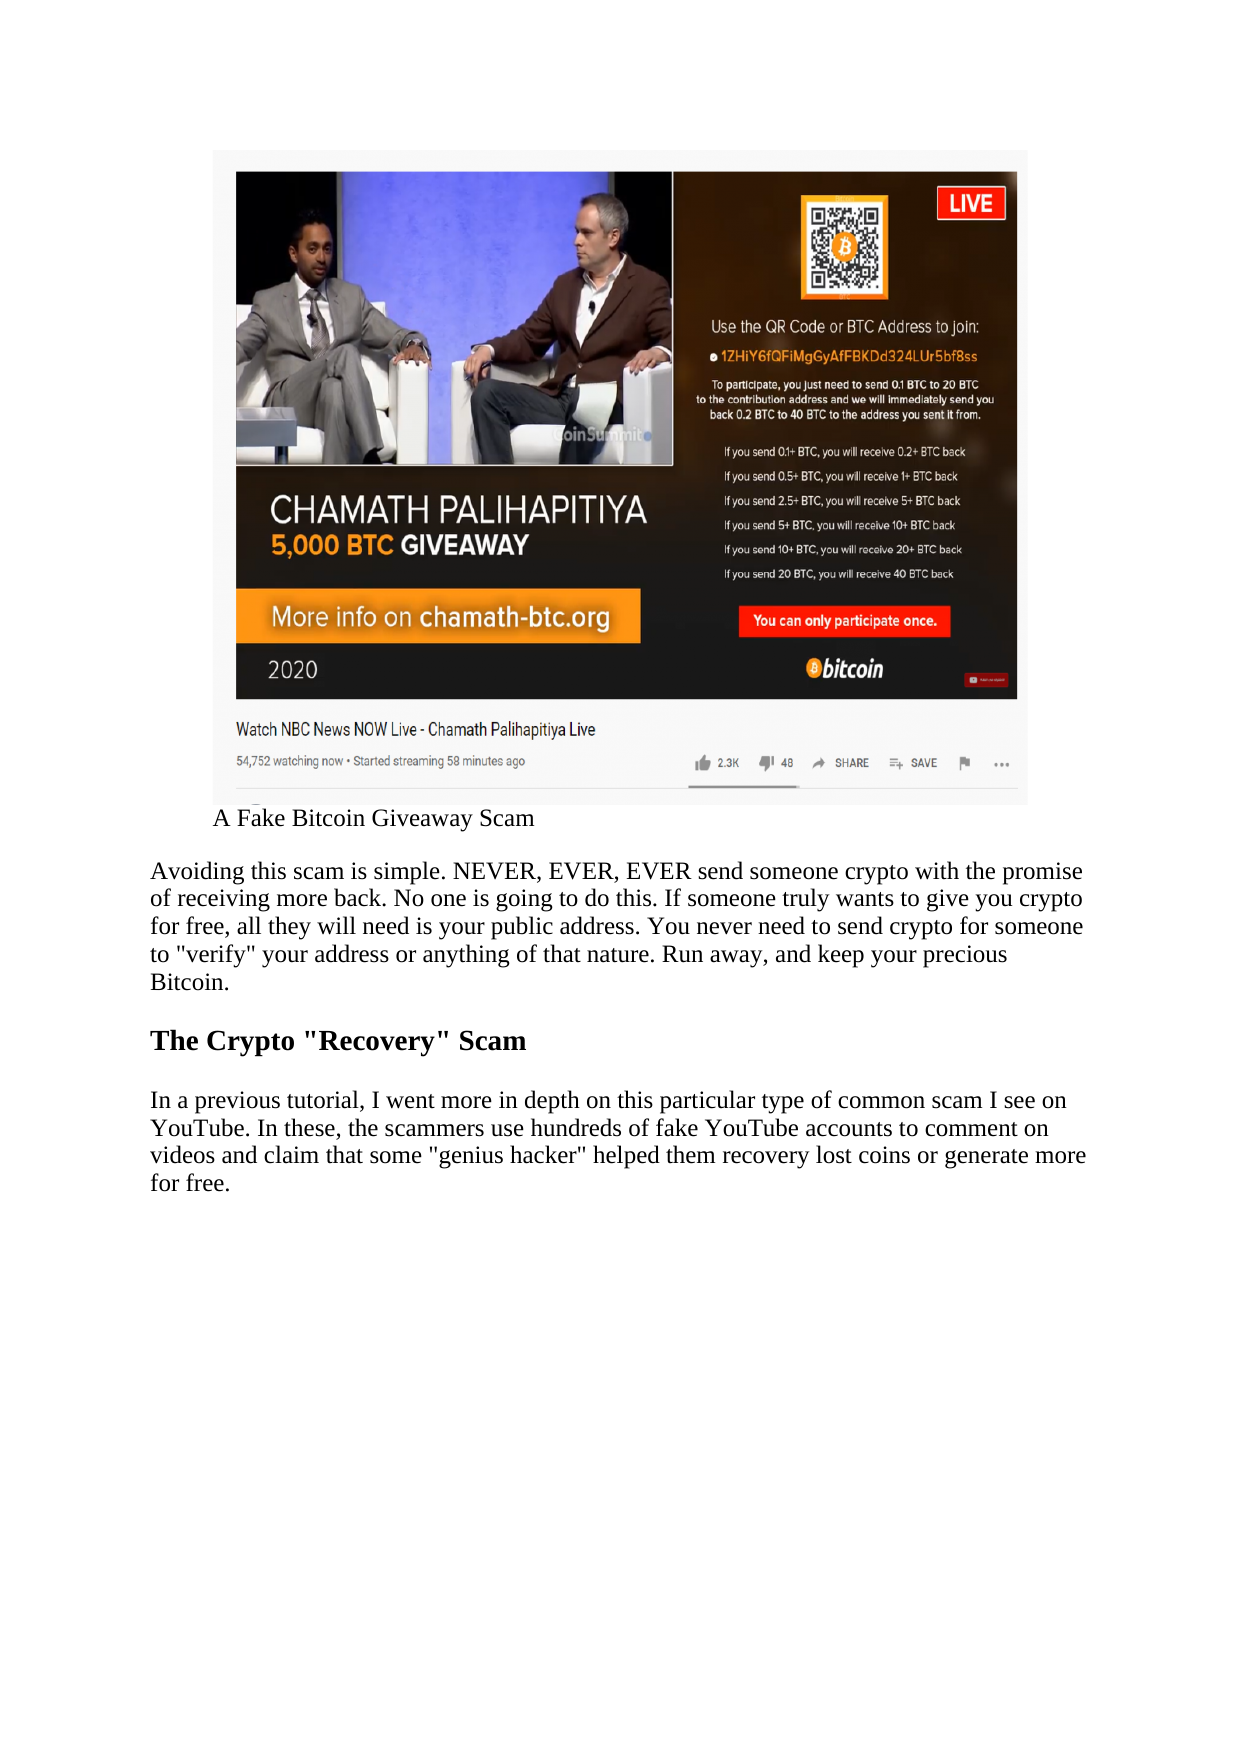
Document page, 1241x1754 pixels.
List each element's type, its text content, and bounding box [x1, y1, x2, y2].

picture [212, 150, 1028, 805]
text A Fake Bitcoin Giveaway Scam [212, 805, 1028, 832]
text Avoiding this scam is simple. NEVER, EVER, EVER send someone crypto with the promise of receiving more back. No one is going to do this. If someone truly wants to give you crypto for free, all they will need is your public address. You never need to send crypto for someone to "verify" your address or anything of that nature. Run away, and keep your precious Bitcoin. [150, 857, 1090, 995]
text In a previous tutorial, I went more in depth on this particular type of common scam I see on YouTube. In these, the scammers use hundreds of fake YouTube accounts to comment on videos and claim that some "genius hacker" helped them recovery lost coins or generate more for free. [150, 1086, 1090, 1197]
subtitle The Crypto "Recovery" Scam [150, 1025, 1090, 1057]
